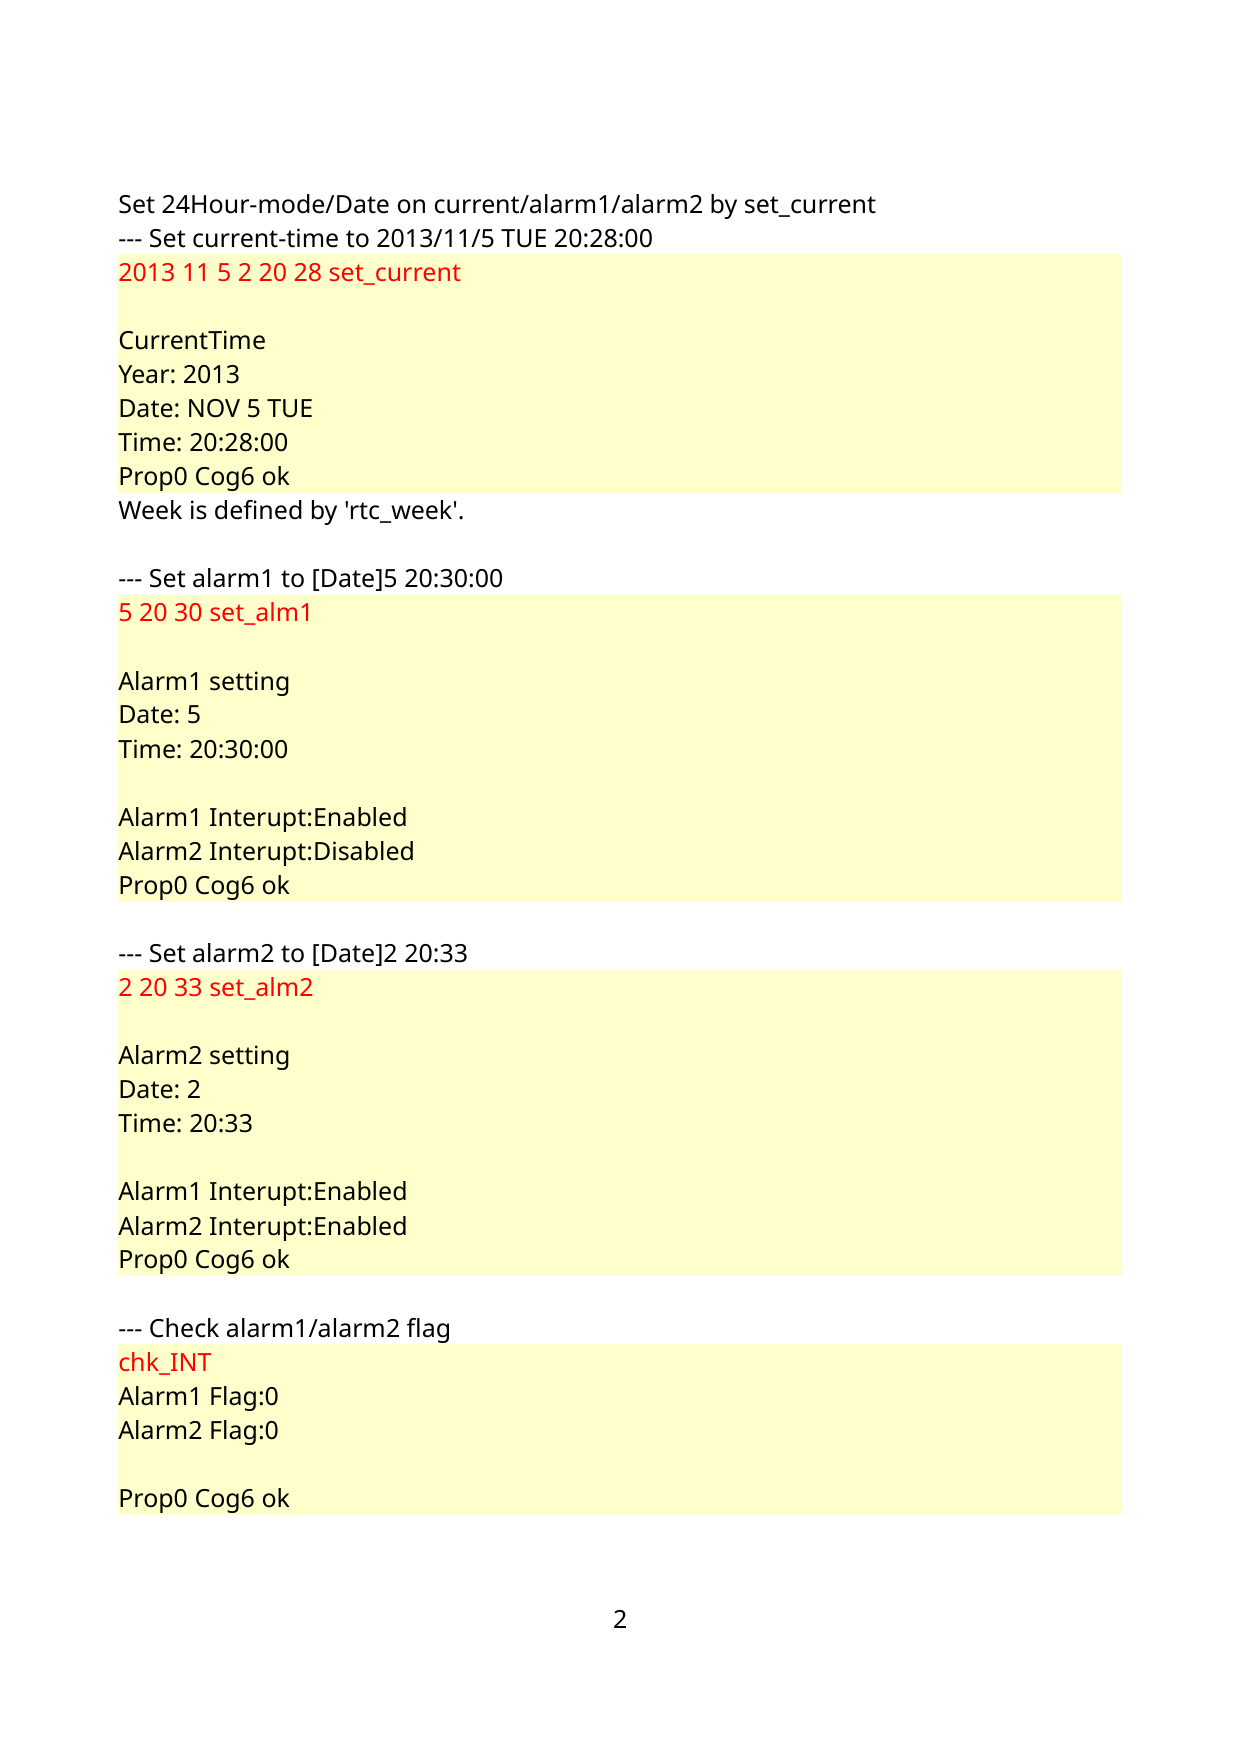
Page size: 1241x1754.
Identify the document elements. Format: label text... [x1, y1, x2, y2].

text Prop0 Cog6 ok [118, 1481, 1122, 1515]
text Week is defined by 'rtc_week'. [118, 493, 1122, 527]
text Date: NOV 5 TUE [118, 391, 1122, 425]
text Alarm2 Flag:0 [118, 1412, 1122, 1447]
text Alarm2 setting [118, 1038, 1122, 1072]
text --- Check alarm1/alarm2 flag [118, 1310, 1122, 1344]
text 5 20 30 set_alm1 [118, 595, 1122, 629]
text Set 24Hour-mode/Date on current/alarm1/alarm2 by set_current [118, 186, 1122, 220]
text Alarm1 setting [118, 663, 1122, 697]
text Date: 5 [118, 697, 1122, 731]
text Time: 20:33 [118, 1106, 1122, 1140]
text 2 20 33 set_alm2 [118, 970, 1122, 1004]
text Time: 20:28:00 [118, 425, 1122, 459]
text Alarm1 Interupt:Enabled [118, 1174, 1122, 1208]
text Prop0 Cog6 ok [118, 1242, 1122, 1276]
text chk_INT [118, 1344, 1122, 1378]
text Alarm2 Interupt:Enabled [118, 1208, 1122, 1242]
text Time: 20:30:00 [118, 731, 1122, 765]
text CurrentTime [118, 322, 1122, 357]
text --- Set alarm1 to [Date]5 20:30:00 [118, 561, 1122, 595]
text Prop0 Cog6 ok [118, 459, 1122, 493]
text Prop0 Cog6 ok [118, 867, 1122, 902]
text Alarm1 Flag:0 [118, 1378, 1122, 1412]
text Date: 2 [118, 1072, 1122, 1106]
text Year: 2013 [118, 357, 1122, 391]
text Alarm2 Interupt:Disabled [118, 833, 1122, 867]
text 2013 11 5 2 20 28 set_current [118, 254, 1122, 288]
text --- Set alarm2 to [Date]2 20:33 [118, 936, 1122, 970]
text --- Set current-time to 2013/11/5 TUE 20:28:00 [118, 220, 1122, 254]
text Alarm1 Interupt:Enabled [118, 799, 1122, 833]
